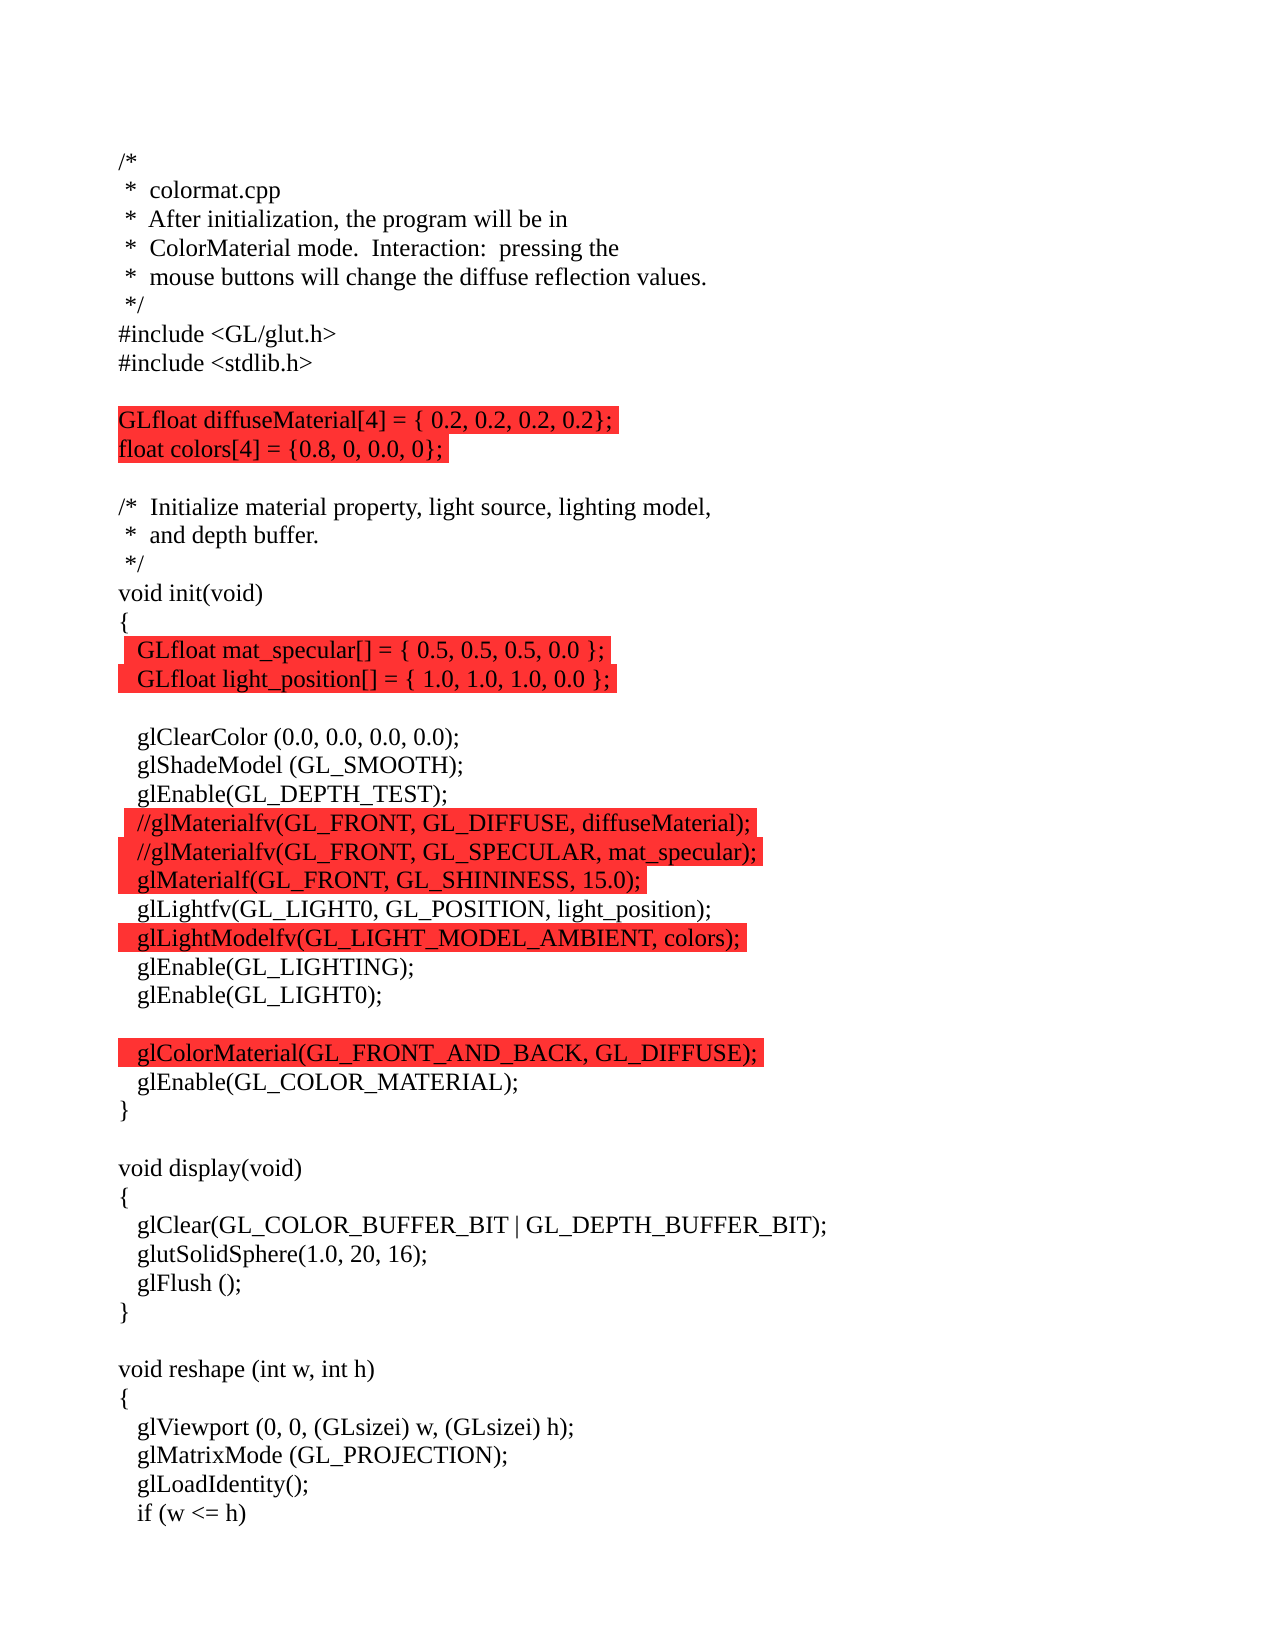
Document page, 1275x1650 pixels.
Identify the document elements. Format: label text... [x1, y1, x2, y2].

text glLoadIdentity(); [118, 1469, 1157, 1498]
text { [118, 1383, 1157, 1412]
text glViewport (0, 0, (GLsizei) w, (GLsizei) h); [118, 1412, 1157, 1441]
text glutSolidSphere(1.0, 20, 16); [118, 1239, 1157, 1268]
text } [118, 1297, 1157, 1326]
text void reshape (int w, int h) [118, 1354, 1157, 1383]
text glEnable(GL_LIGHT0); [118, 981, 1157, 1009]
text glColorMaterial(GL_FRONT_AND_BACK, GL_DIFFUSE); [118, 1038, 1157, 1067]
text * mouse buttons will change the diffuse reflection values. [118, 262, 1157, 291]
text glLightModelfv(GL_LIGHT_MODEL_AMBIENT, colors); [118, 923, 1157, 952]
text } [118, 1096, 1157, 1124]
text */ [118, 291, 1157, 319]
text void display(void) [118, 1153, 1157, 1182]
text float colors[4] = {0.8, 0, 0.0, 0}; [118, 434, 1157, 463]
text /* Initialize material property, light source, lighting model, [118, 492, 1157, 521]
text if (w <= h) [118, 1498, 1157, 1527]
text glEnable(GL_COLOR_MATERIAL); [118, 1067, 1157, 1096]
text //glMaterialfv(GL_FRONT, GL_DIFFUSE, diffuseMaterial); [118, 808, 1157, 837]
text GLfloat diffuseMaterial[4] = { 0.2, 0.2, 0.2, 0.2}; [118, 406, 1157, 434]
text glEnable(GL_DEPTH_TEST); [118, 779, 1157, 808]
text glClearColor (0.0, 0.0, 0.0, 0.0); [118, 722, 1157, 751]
text #include <GL/glut.h> [118, 319, 1157, 348]
text glMaterialf(GL_FRONT, GL_SHININESS, 15.0); [118, 866, 1157, 894]
text glLightfv(GL_LIGHT0, GL_POSITION, light_position); [118, 894, 1157, 923]
text /* [118, 147, 1157, 176]
text * and depth buffer. [118, 521, 1157, 549]
text //glMaterialfv(GL_FRONT, GL_SPECULAR, mat_specular); [118, 837, 1157, 866]
text glShadeModel (GL_SMOOTH); [118, 751, 1157, 779]
text */ [118, 549, 1157, 578]
text glMatrixMode (GL_PROJECTION); [118, 1441, 1157, 1469]
text void init(void) [118, 578, 1157, 607]
text { [118, 607, 1157, 636]
text { [118, 1182, 1157, 1211]
text glFlush (); [118, 1268, 1157, 1297]
text * colormat.cpp [118, 176, 1157, 204]
text * After initialization, the program will be in [118, 204, 1157, 233]
text glClear(GL_COLOR_BUFFER_BIT | GL_DEPTH_BUFFER_BIT); [118, 1211, 1157, 1239]
text GLfloat light_position[] = { 1.0, 1.0, 1.0, 0.0 }; [118, 664, 1157, 693]
text glEnable(GL_LIGHTING); [118, 952, 1157, 981]
text GLfloat mat_specular[] = { 0.5, 0.5, 0.5, 0.0 }; [118, 636, 1157, 664]
text * ColorMaterial mode. Interaction: pressing the [118, 233, 1157, 262]
text #include <stdlib.h> [118, 348, 1157, 377]
